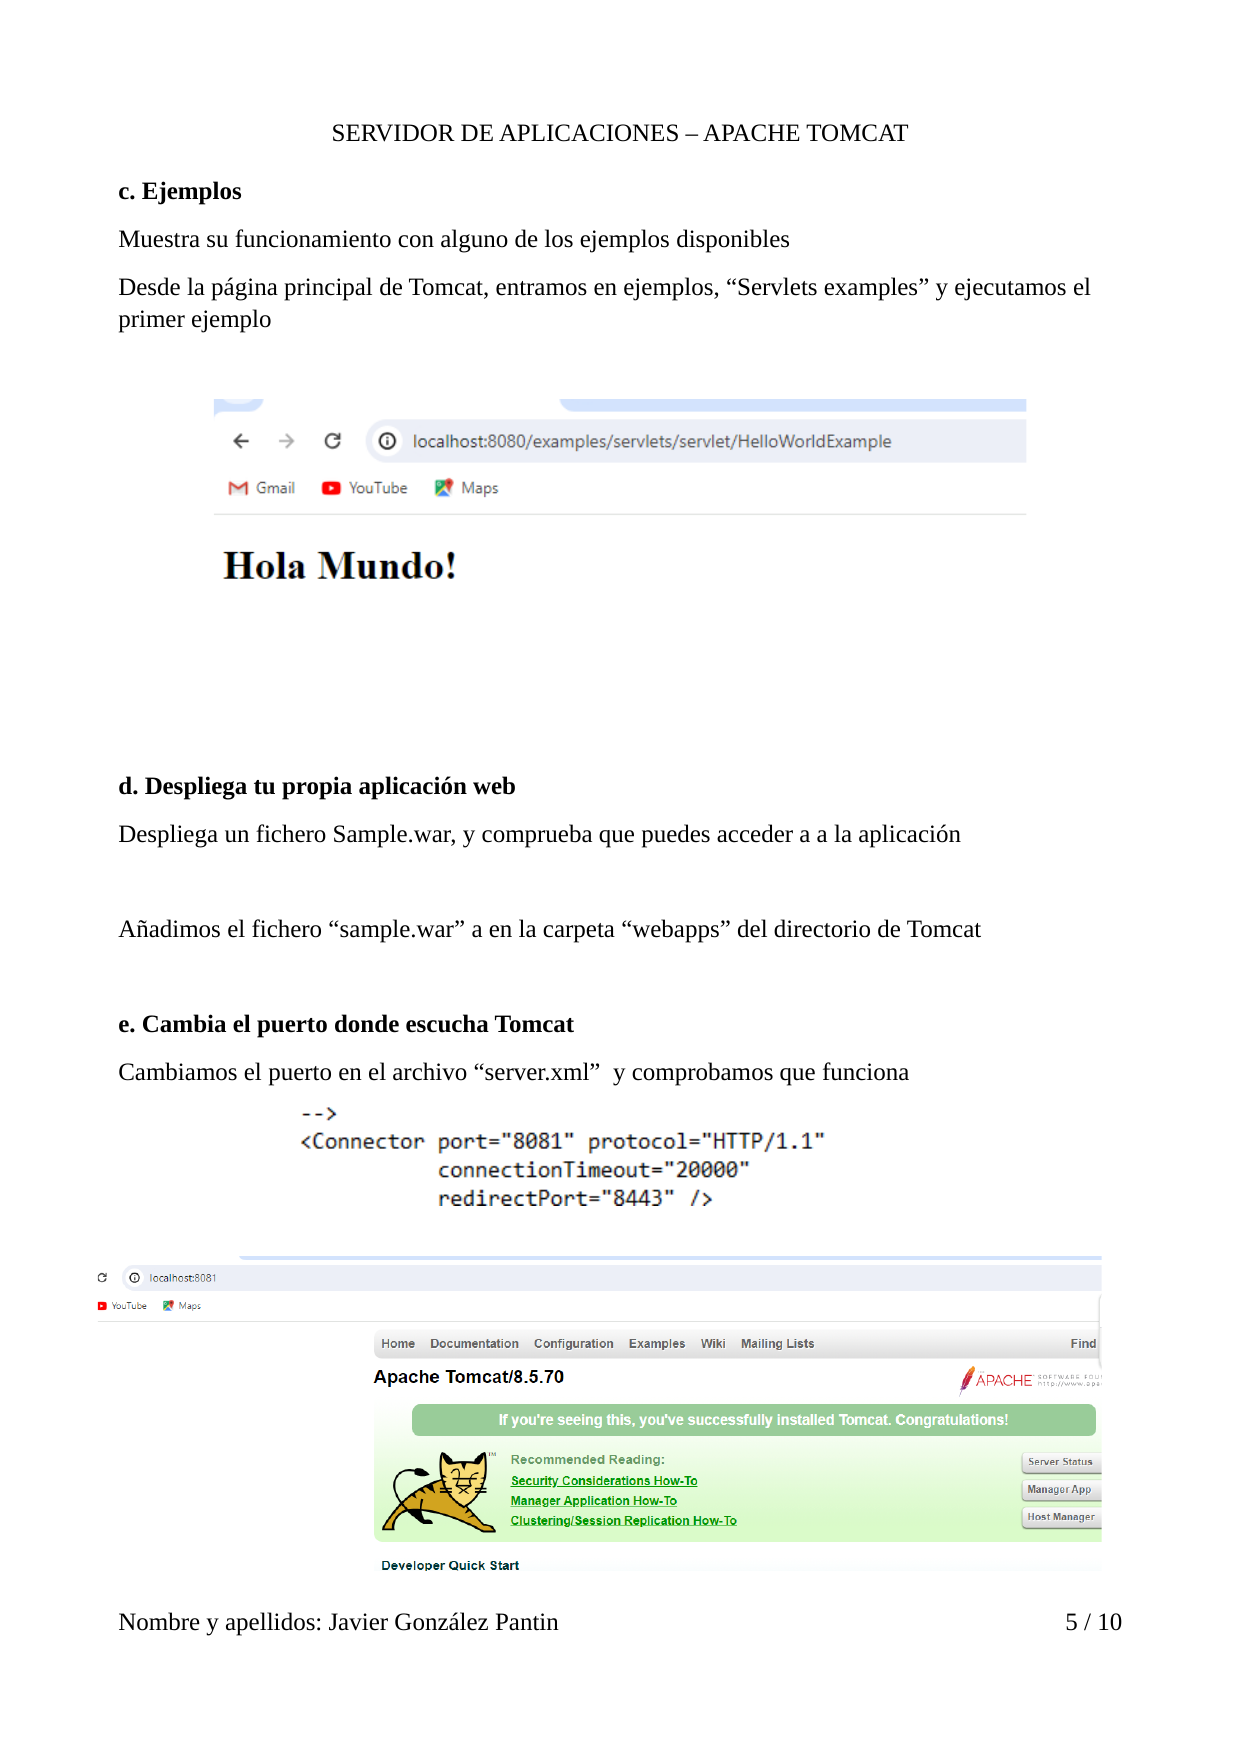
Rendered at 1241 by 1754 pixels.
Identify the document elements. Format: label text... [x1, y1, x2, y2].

text Cambiamos el puerto en el archivo “server.xml” y comprobamos que funciona [118, 1057, 1122, 1086]
picture [97, 1256, 1102, 1571]
text Despliega un fichero Sample.war, y comprueba que puedes acceder a a la aplicación [118, 819, 1122, 848]
picture [250, 1103, 859, 1206]
picture [213, 399, 1027, 672]
text c. Ejemplos [118, 176, 1122, 205]
text Desde la página principal de Tomcat, entramos en ejemplos, “Servlets examples” y ejecutamos el primer ejemplo [118, 272, 1122, 333]
text d. Despliega tu propia aplicación web [118, 771, 1122, 800]
text Muestra su funcionamiento con alguno de los ejemplos disponibles [118, 224, 1122, 253]
text e. Cambia el puerto donde escucha Tomcat [118, 1009, 1122, 1038]
text Añadimos el fichero “sample.war” a en la carpeta “webapps” del directorio de Tomcat [118, 914, 1122, 943]
